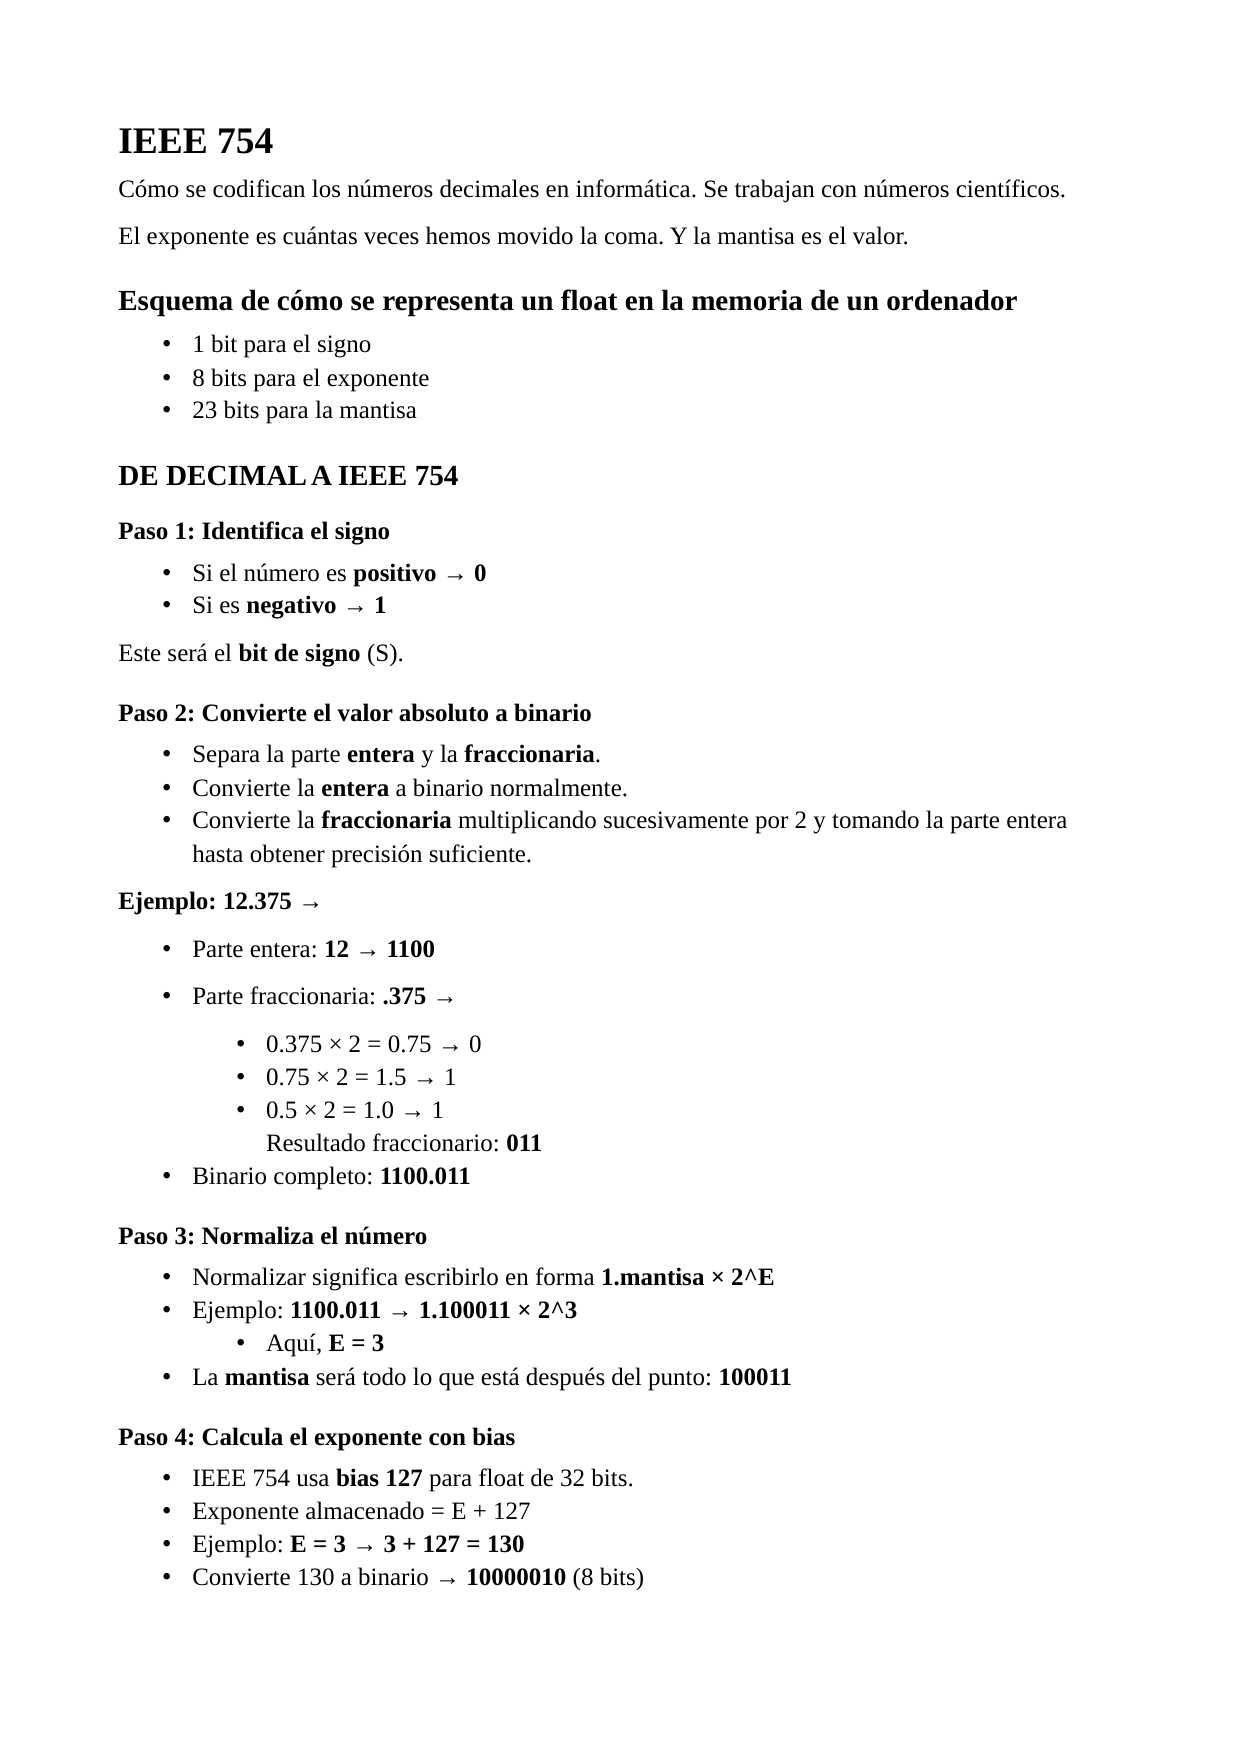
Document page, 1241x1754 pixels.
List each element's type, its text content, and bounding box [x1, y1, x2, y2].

text El exponente es cuántas veces hemos movido la coma. Y la mantisa es el valor. [118, 221, 1122, 250]
text Este será el bit de signo (S). [118, 638, 1122, 667]
list 8 bits para el exponente [162, 363, 1122, 391]
list Parte entera: 12 → 1100 [162, 934, 1122, 963]
subtitle Esquema de cómo se representa un float en la memoria de un ordenador [118, 283, 1122, 317]
list Normalizar significa escribirlo en forma 1.mantisa × 2^E [162, 1262, 1122, 1291]
list Separa la parte entera y la fraccionaria. [162, 739, 1122, 768]
list Parte fraccionaria: .375 → [162, 981, 1122, 1010]
subtitle Paso 3: Normaliza el número [118, 1221, 1122, 1250]
list IEEE 754 usa bias 127 para float de 32 bits. [162, 1463, 1122, 1492]
list Aquí, E = 3 [236, 1328, 1122, 1357]
text Cómo se codifican los números decimales en informática. Se trabajan con números científicos. [118, 174, 1122, 202]
subtitle Paso 4: Calcula el exponente con bias [118, 1422, 1122, 1450]
subtitle Paso 1: Identifica el signo [118, 516, 1122, 545]
subtitle IEEE 754 [118, 118, 1122, 161]
list Ejemplo: E = 3 → 3 + 127 = 130 [162, 1529, 1122, 1558]
list 0.75 × 2 = 1.5 → 1 [236, 1062, 1122, 1091]
list 0.5 × 2 = 1.0 → 1 Resultado fraccionario: 011 [236, 1095, 1122, 1157]
list Convierte la entera a binario normalmente. [162, 773, 1122, 801]
list Convierte la fraccionaria multiplicando sucesivamente por 2 y tomando la parte entera hasta obtener precisión suficiente. [162, 806, 1122, 867]
text Ejemplo: 12.375 → [118, 886, 1122, 915]
list Si el número es positivo → 0 [162, 558, 1122, 586]
list Binario completo: 1100.011 [162, 1161, 1122, 1190]
list Si es negativo → 1 [162, 591, 1122, 619]
list Exponente almacenado = E + 127 [162, 1496, 1122, 1525]
list 1 bit para el signo [162, 329, 1122, 358]
subtitle DE DECIMAL A IEEE 754 [118, 458, 1122, 491]
list 0.375 × 2 = 0.75 → 0 [236, 1029, 1122, 1058]
list La mantisa será todo lo que está después del punto: 100011 [162, 1362, 1122, 1390]
subtitle Paso 2: Convierte el valor absoluto a binario [118, 698, 1122, 727]
list Ejemplo: 1100.011 → 1.100011 × 2^3 [162, 1296, 1122, 1324]
list 23 bits para la mantisa [162, 396, 1122, 424]
list Convierte 130 a binario → 10000010 (8 bits) [162, 1562, 1122, 1591]
